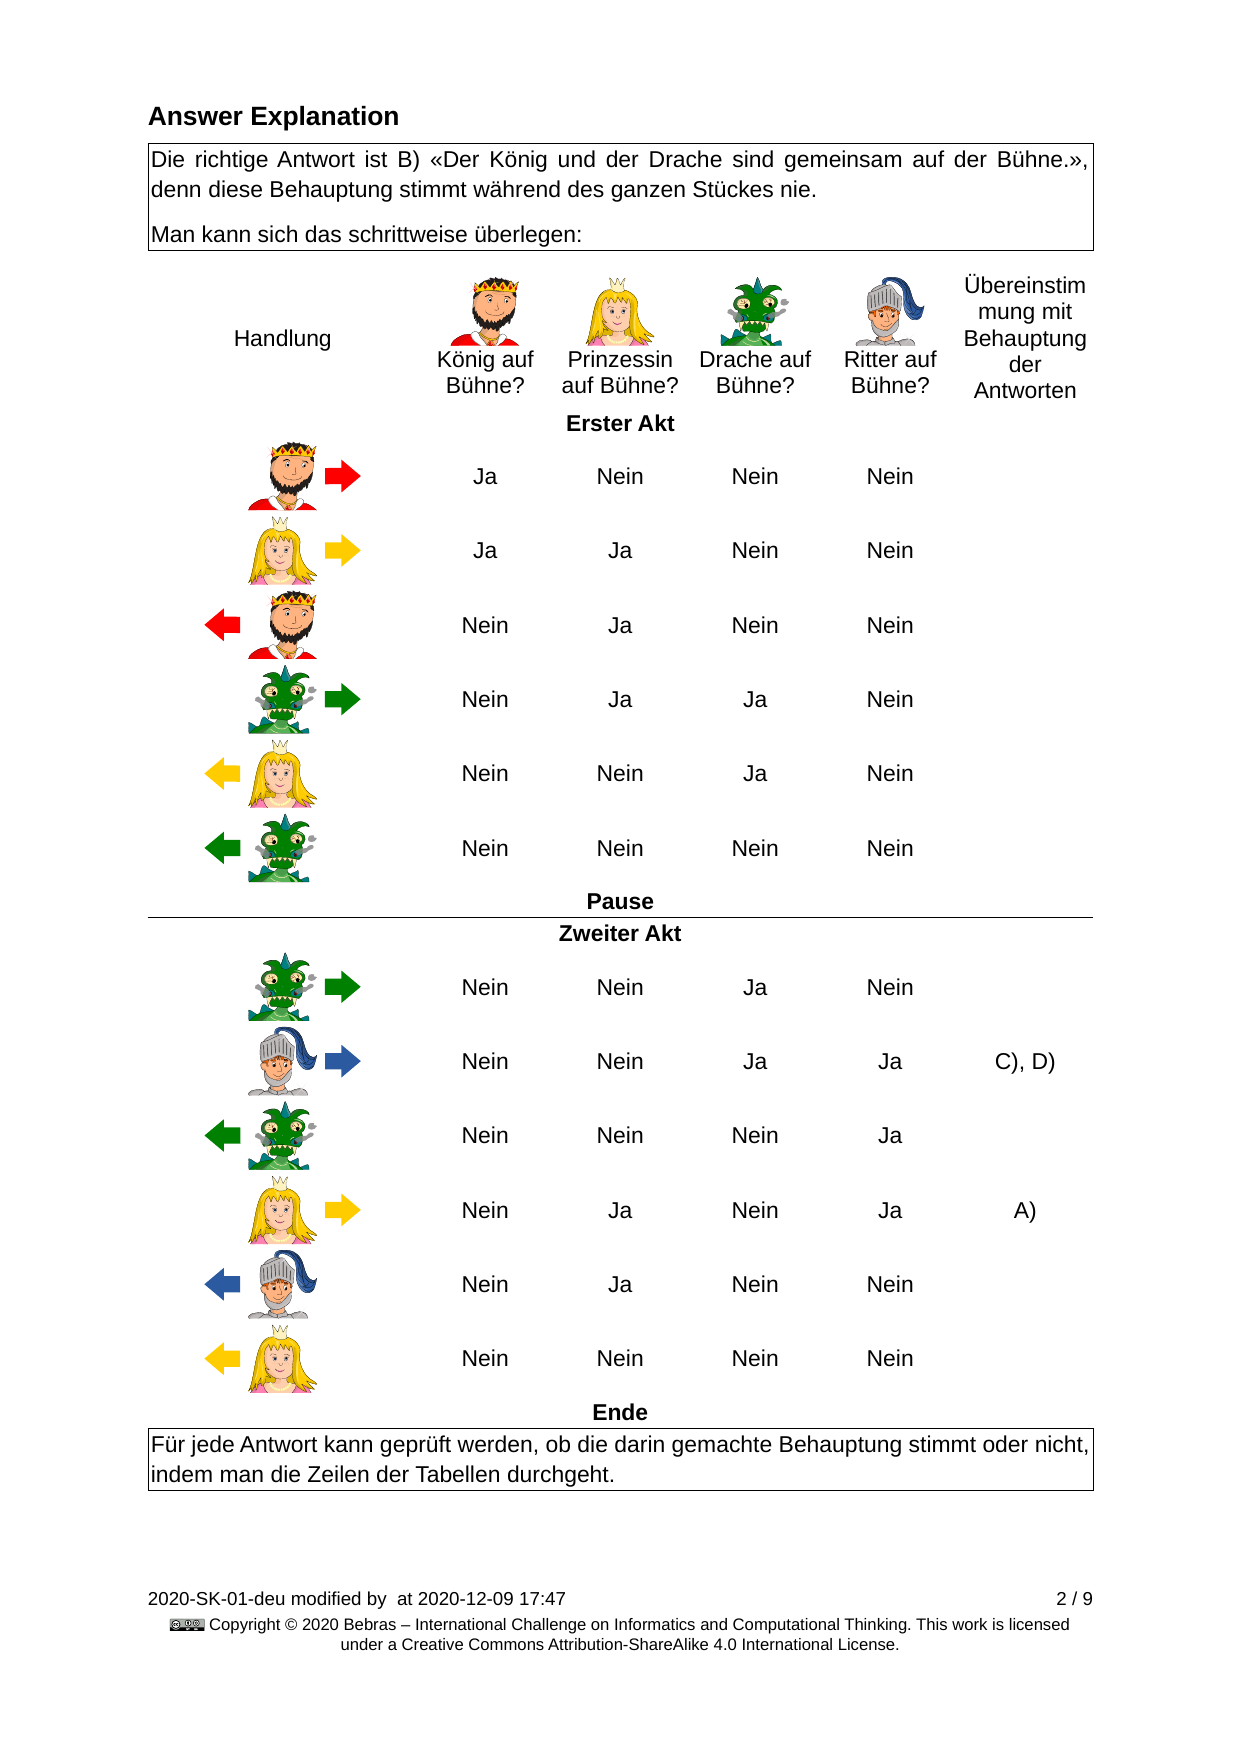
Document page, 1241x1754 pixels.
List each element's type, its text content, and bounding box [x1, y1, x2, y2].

table_cell Nein [418, 1247, 552, 1321]
table_cell Pause [148, 885, 1093, 917]
table_cell [148, 1024, 417, 1098]
table_cell Ende [148, 1396, 1093, 1428]
table_cell Nein [688, 1098, 822, 1173]
table_cell Nein [418, 1024, 552, 1098]
table_cell [148, 588, 417, 662]
table_cell [257, 1207, 263, 1221]
table_cell [958, 950, 1093, 1024]
table_cell Nein [418, 811, 552, 885]
table_header Übereinstimmung mit Behauptung der Antworten [958, 269, 1093, 407]
table_cell Nein [823, 811, 957, 885]
table_cell Nein [688, 1247, 822, 1321]
table_cell Nein [418, 1173, 552, 1247]
table_cell [148, 1321, 417, 1396]
table_cell Zweiter Akt [148, 918, 1093, 949]
table_cell Nein [823, 736, 957, 811]
table_cell Nein [553, 439, 687, 513]
table_cell [958, 439, 1093, 513]
table_cell Ja [688, 662, 822, 736]
table_cell [958, 588, 1093, 662]
table_cell Ja [553, 662, 687, 736]
table_cell [958, 1098, 1093, 1173]
table_cell Nein [823, 950, 957, 1024]
table_cell Ja [553, 1173, 687, 1247]
table_cell [148, 662, 417, 736]
table_cell Nein [823, 588, 957, 662]
table_cell Nein [553, 811, 687, 885]
table_header Drache auf Bühne? [688, 269, 822, 407]
table_cell Nein [553, 736, 687, 811]
table_cell Ja [823, 1173, 957, 1247]
table_cell Nein [553, 950, 687, 1024]
table_cell Nein [823, 1321, 957, 1396]
table_header Prinzessin auf Bühne? [553, 269, 687, 407]
table_cell Ja [418, 513, 552, 588]
table_header Ritter auf Bühne? [823, 269, 957, 407]
table_cell Ja [553, 588, 687, 662]
table_cell Erster Akt [148, 407, 1093, 439]
table_cell Nein [688, 811, 822, 885]
table_cell Nein [418, 1321, 552, 1396]
table_cell Ja [418, 439, 552, 513]
table_cell Nein [418, 736, 552, 811]
table_cell Ja [553, 513, 687, 588]
table_cell Nein [553, 1321, 687, 1396]
table_cell Nein [418, 662, 552, 736]
table_cell Nein [688, 1321, 822, 1396]
table_cell Ja [553, 1247, 687, 1321]
text Die richtige Antwort ist B) «Der König und der Drache sind gemeinsam auf der Bühne.», denn diese Behauptung stimmt während des ganzen Stückes nie. [149, 144, 1093, 203]
table_cell Nein [418, 1098, 552, 1173]
table_cell Nein [553, 1098, 687, 1173]
table_cell [148, 1173, 417, 1247]
text Für jede Antwort kann geprüft werden, ob die darin gemachte Behauptung stimmt oder nicht, indem man die Zeilen der Tabellen durchgeht. [149, 1429, 1093, 1490]
table_cell A) [958, 1173, 1093, 1247]
table_cell Ja [688, 736, 822, 811]
subtitle Answer Explanation [148, 100, 1093, 131]
table_cell [257, 1356, 263, 1370]
table_cell Nein [823, 513, 957, 588]
table_cell [148, 736, 417, 811]
table_cell Nein [688, 513, 822, 588]
table_cell Ja [688, 1024, 822, 1098]
table_cell [958, 736, 1093, 811]
table_header König auf Bühne? [418, 269, 552, 407]
table_cell C), D) [958, 1024, 1093, 1098]
table_cell Nein [688, 588, 822, 662]
table_header Handlung [148, 269, 417, 407]
table_cell [958, 1247, 1093, 1321]
table_cell [148, 1247, 417, 1321]
table_cell Nein [688, 1173, 822, 1247]
table_cell [958, 513, 1093, 588]
table_cell Nein [418, 588, 552, 662]
table_cell [958, 662, 1093, 736]
table_cell [148, 439, 417, 513]
table_cell Ja [688, 950, 822, 1024]
table_cell [148, 811, 417, 885]
table_cell [148, 513, 417, 588]
table_cell Nein [823, 1247, 957, 1321]
text Man kann sich das schrittweise überlegen: [149, 218, 1093, 250]
table_cell Nein [823, 662, 957, 736]
table_cell Ja [823, 1024, 957, 1098]
table_cell [148, 950, 417, 1024]
table_cell [958, 811, 1093, 885]
table_cell [148, 1098, 417, 1173]
table_cell Nein [688, 439, 822, 513]
table_cell [958, 1321, 1093, 1396]
table_cell Ja [823, 1098, 957, 1173]
table_cell Nein [418, 950, 552, 1024]
table_cell Nein [823, 439, 957, 513]
table_cell Nein [553, 1024, 687, 1098]
